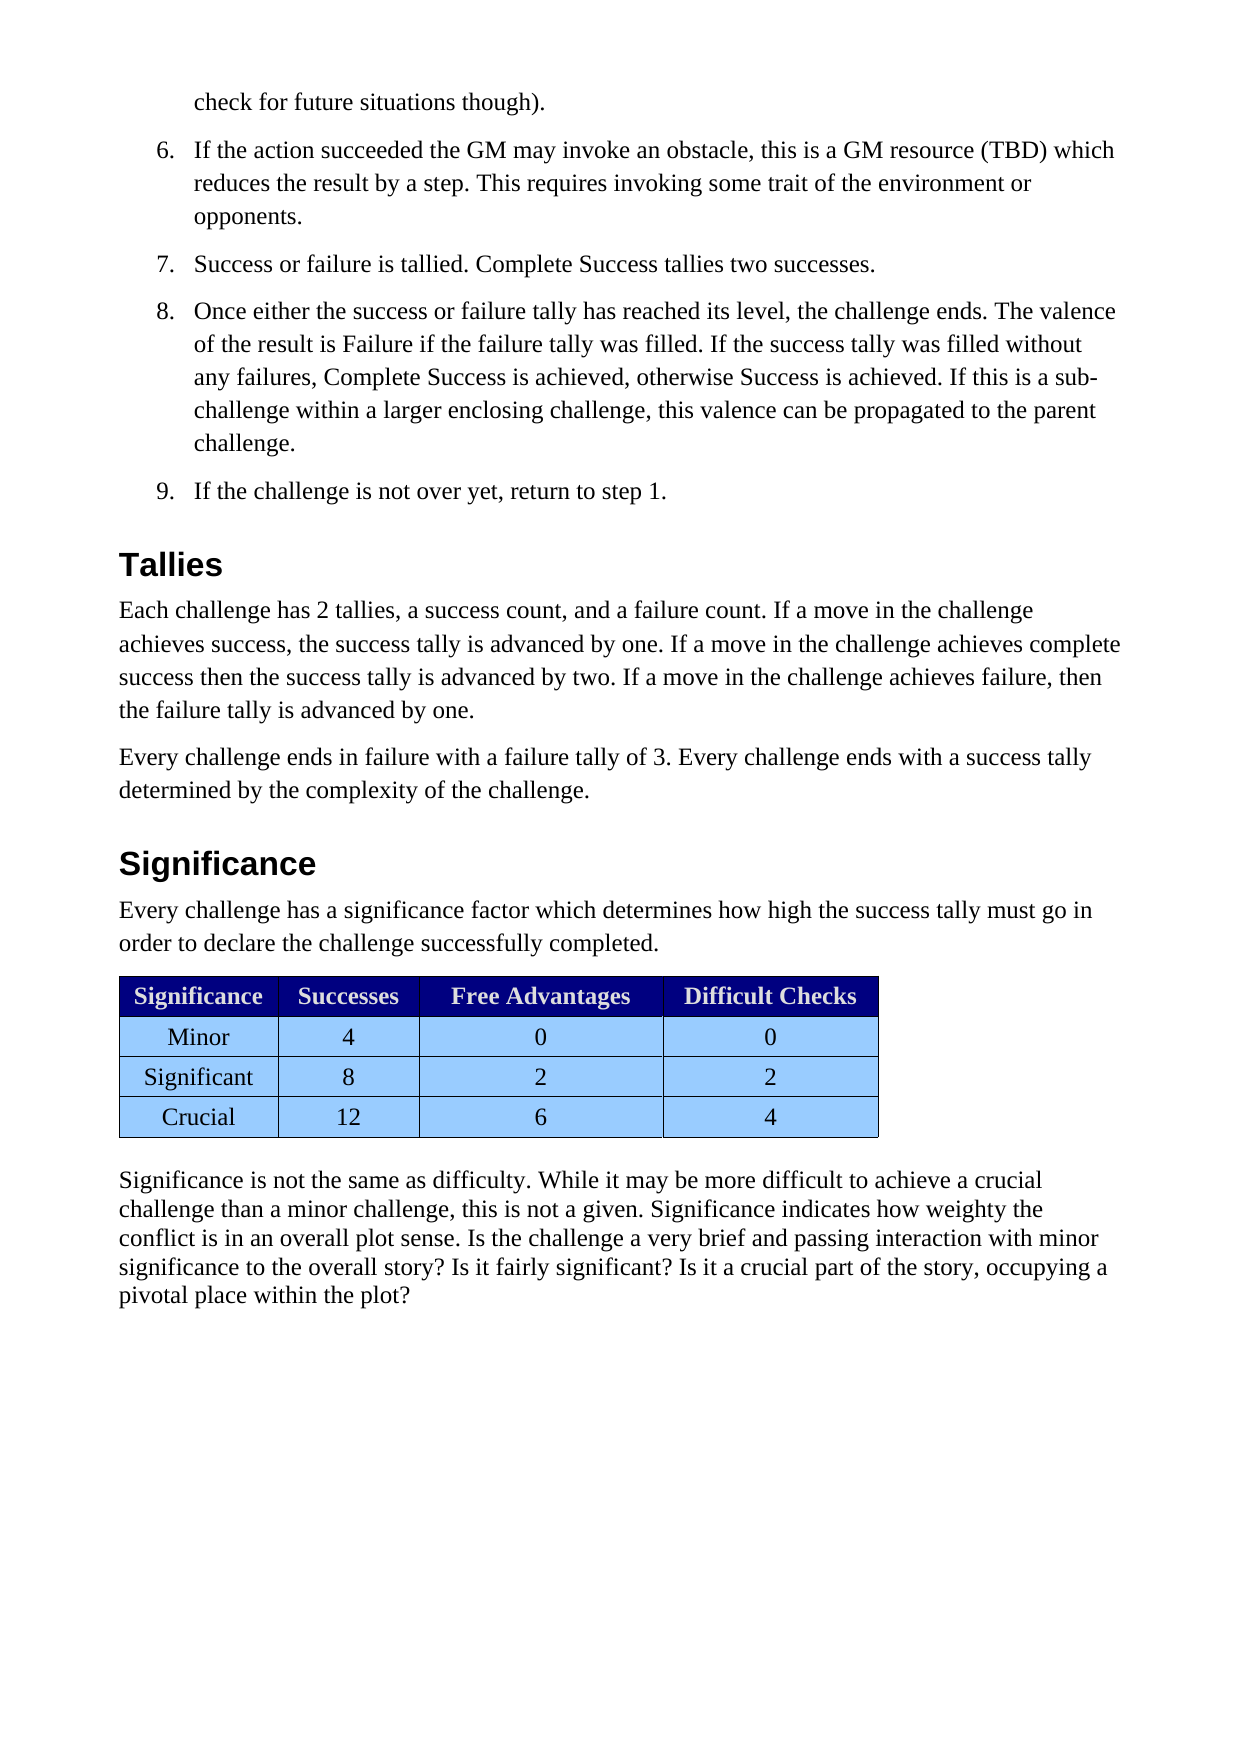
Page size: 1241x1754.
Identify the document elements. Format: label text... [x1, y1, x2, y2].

table_cell Crucial [120, 1097, 278, 1137]
subtitle Tallies [119, 544, 1121, 583]
table_cell 0 [664, 1017, 878, 1056]
list Success or failure is tallied. Complete Success tallies two successes. [156, 249, 1121, 277]
subtitle Significance [119, 844, 1121, 882]
list If the challenge is not over yet, return to step 1. [156, 476, 1121, 505]
table_cell 8 [279, 1057, 419, 1096]
text Significance is not the same as difficulty. While it may be more difficult to achieve a crucial challenge than a minor challenge, this is not a given. Significance indicates how weighty the conflict is in an overall plot sense. Is the challenge a very brief and passing interaction with minor significance to the overall story? Is it fairly significant? Is it a crucial part of the story, occupying a pivotal place within the plot? [119, 1166, 1121, 1309]
list check for future situations though). [156, 87, 1121, 116]
table_cell Minor [120, 1017, 278, 1056]
text Every challenge ends in failure with a failure tally of 3. Every challenge ends with a success tally determined by the complexity of the challenge. [119, 742, 1121, 804]
text Each challenge has 2 tallies, a success count, and a failure count. If a move in the challenge achieves success, the success tally is advanced by one. If a move in the challenge achieves complete success then the success tally is advanced by two. If a move in the challenge achieves failure, then the failure tally is advanced by one. [119, 596, 1121, 723]
table_header Free Advantages [420, 977, 662, 1016]
table_cell 4 [664, 1097, 878, 1137]
list Once either the success or failure tally has reached its level, the challenge ends. The valence of the result is Failure if the failure tally was filled. If the success tally was filled without any failures, Complete Success is achieved, otherwise Success is achieved. If this is a sub-challenge within a larger enclosing challenge, this valence can be propagated to the parent challenge. [156, 296, 1121, 457]
table_header Difficult Checks [664, 977, 878, 1016]
table_header Significance [120, 977, 278, 1016]
table_cell 4 [279, 1017, 419, 1056]
list If the action succeeded the GM may invoke an obstacle, this is a GM resource (TBD) which reduces the result by a step. This requires invoking some trait of the environment or opponents. [156, 135, 1121, 230]
table_cell 12 [279, 1097, 419, 1137]
table_cell 2 [420, 1057, 662, 1096]
table_cell 6 [420, 1097, 662, 1137]
table_cell 2 [664, 1057, 878, 1096]
text Every challenge has a significance factor which determines how high the success tally must go in order to declare the challenge successfully completed. [119, 895, 1121, 957]
table_cell Significant [120, 1057, 278, 1096]
table_cell 0 [420, 1017, 662, 1056]
table_header Successes [279, 977, 419, 1016]
